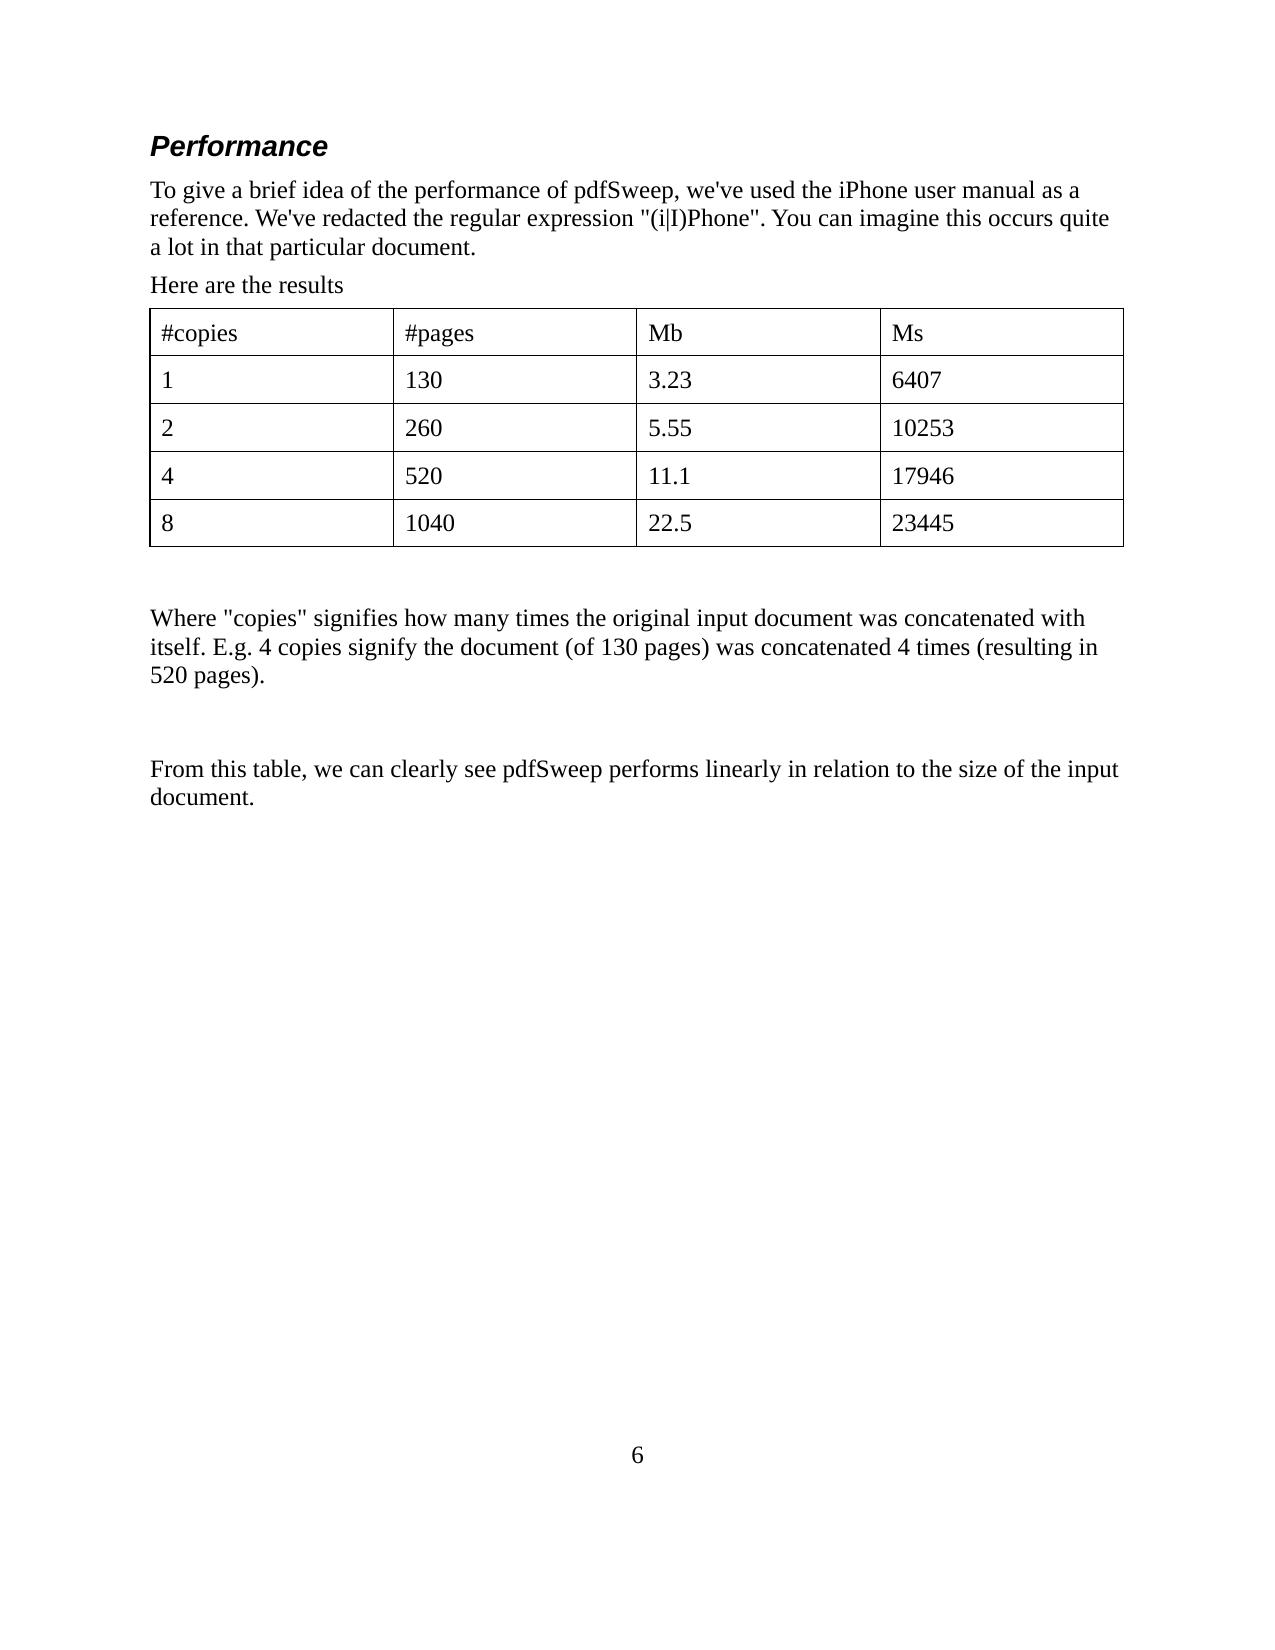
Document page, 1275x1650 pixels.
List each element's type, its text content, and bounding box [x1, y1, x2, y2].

text To give a brief idea of the performance of pdfSweep, we've used the iPhone user manual as a reference. We've redacted the regular expression "(i|I)Phone". You can imagine this occurs quite a lot in that particular document. [150, 175, 1125, 261]
table_cell 22.5 [637, 500, 880, 546]
subtitle Performance [150, 129, 1125, 162]
table_header #pages [394, 309, 636, 355]
table_cell 6407 [881, 356, 1123, 403]
table_header Ms [881, 309, 1123, 355]
table_cell 520 [394, 452, 636, 498]
text From this table, we can clearly see pdfSweep performs linearly in relation to the size of the input document. [150, 754, 1125, 811]
table_cell 5.55 [637, 404, 880, 451]
table_cell 23445 [881, 500, 1123, 546]
table_cell 1040 [394, 500, 636, 546]
table_cell 1 [151, 356, 393, 403]
table_cell 11.1 [637, 452, 880, 498]
table_cell 17946 [881, 452, 1123, 498]
table_cell 8 [151, 500, 393, 546]
table_cell 3.23 [637, 356, 880, 403]
table_header #copies [151, 309, 393, 355]
text Where "copies" signifies how many times the original input document was concatenated with itself. E.g. 4 copies signify the document (of 130 pages) was concatenated 4 times (resulting in 520 pages). [150, 603, 1125, 689]
text Here are the results [150, 270, 1125, 299]
table_cell 4 [151, 452, 393, 498]
table_cell 130 [394, 356, 636, 403]
table_header Mb [637, 309, 880, 355]
table_cell 10253 [881, 404, 1123, 451]
table_cell 2 [151, 404, 393, 451]
table_cell 260 [394, 404, 636, 451]
